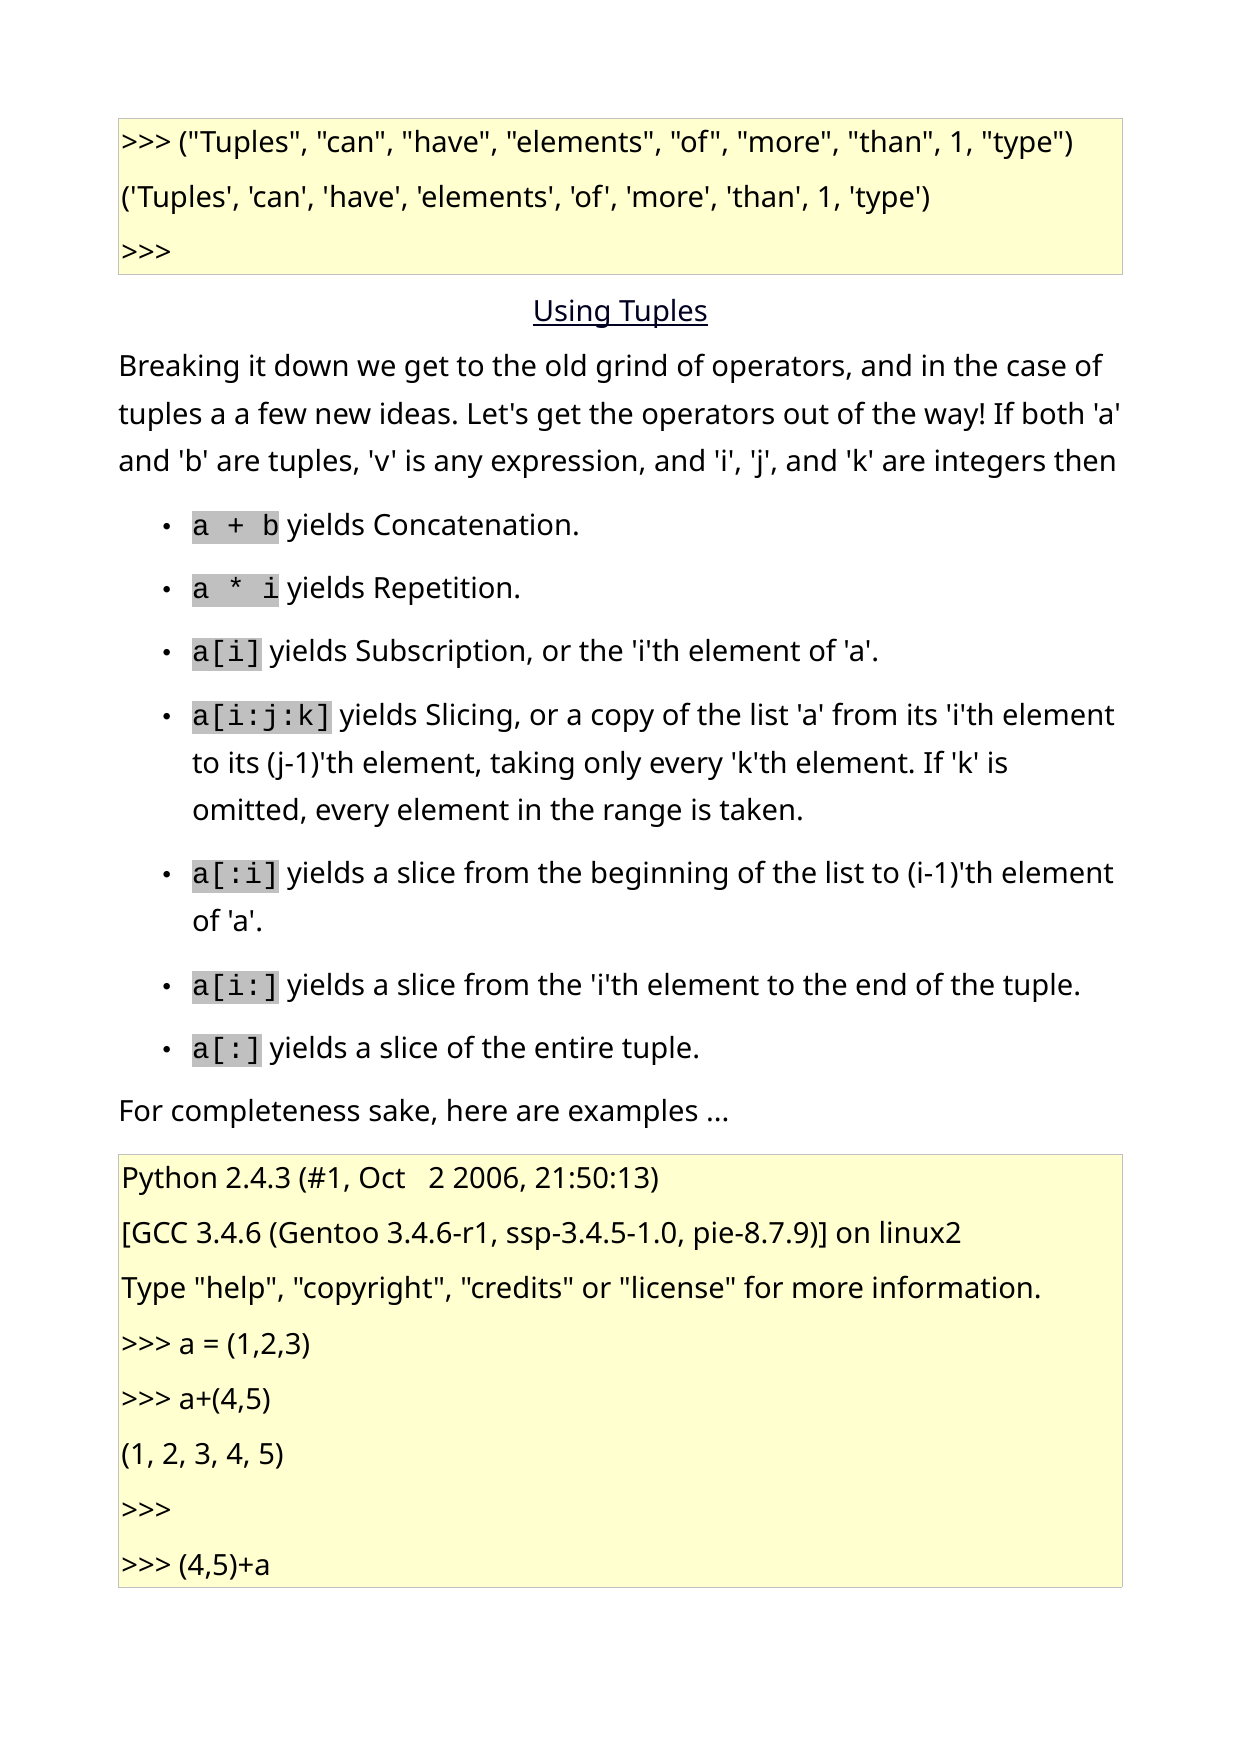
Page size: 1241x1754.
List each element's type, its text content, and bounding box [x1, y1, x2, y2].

text >>> [119, 229, 1122, 274]
subtitle Using Tuples [118, 290, 1122, 330]
text >>> ("Tuples", "can", "have", "elements", "of", "more", "than", 1, "type") [119, 119, 1122, 161]
text [GCC 3.4.6 (Gentoo 3.4.6-r1, ssp-3.4.5-1.0, pie-8.7.9)] on linux2 [119, 1209, 1122, 1252]
list a * i yields Repetition. [162, 567, 1122, 607]
text >>> a+(4,5) [119, 1375, 1122, 1418]
text Python 2.4.3 (#1, Oct 2 2006, 21:50:13) [119, 1155, 1122, 1197]
text (1, 2, 3, 4, 5) [119, 1431, 1122, 1473]
text >>> [119, 1486, 1122, 1528]
text Type "help", "copyright", "credits" or "license" for more information. [119, 1264, 1122, 1307]
text Breaking it down we get to the old grind of operators, and in the case of tuples a a few new ideas. Let's get the operators out of the way! If both 'a' and 'b' are tuples, 'v' is any expression, and 'i', 'j', and 'k' are integers then [118, 345, 1122, 480]
text ('Tuples', 'can', 'have', 'elements', 'of', 'more', 'than', 1, 'type') [119, 173, 1122, 216]
list a[i] yields Subscription, or the 'i'th element of 'a'. [162, 631, 1122, 671]
list a[:i] yields a slice from the beginning of the list to (i-1)'th element of 'a'. [162, 853, 1122, 940]
text For completeness sake, here are examples ... [118, 1091, 1122, 1130]
list a[i:] yields a slice from the 'i'th element to the end of the tuple. [162, 964, 1122, 1004]
list a[i:j:k] yields Slicing, or a copy of the list 'a' from its 'i'th element to its (j-1)'th element, taking only every 'k'th element. If 'k' is omitted, every element in the range is taken. [162, 694, 1122, 829]
list a + b yields Concatenation. [162, 504, 1122, 544]
list a[:] yields a slice of the entire tuple. [162, 1027, 1122, 1067]
text >>> (4,5)+a [119, 1541, 1122, 1587]
text >>> a = (1,2,3) [119, 1320, 1122, 1363]
